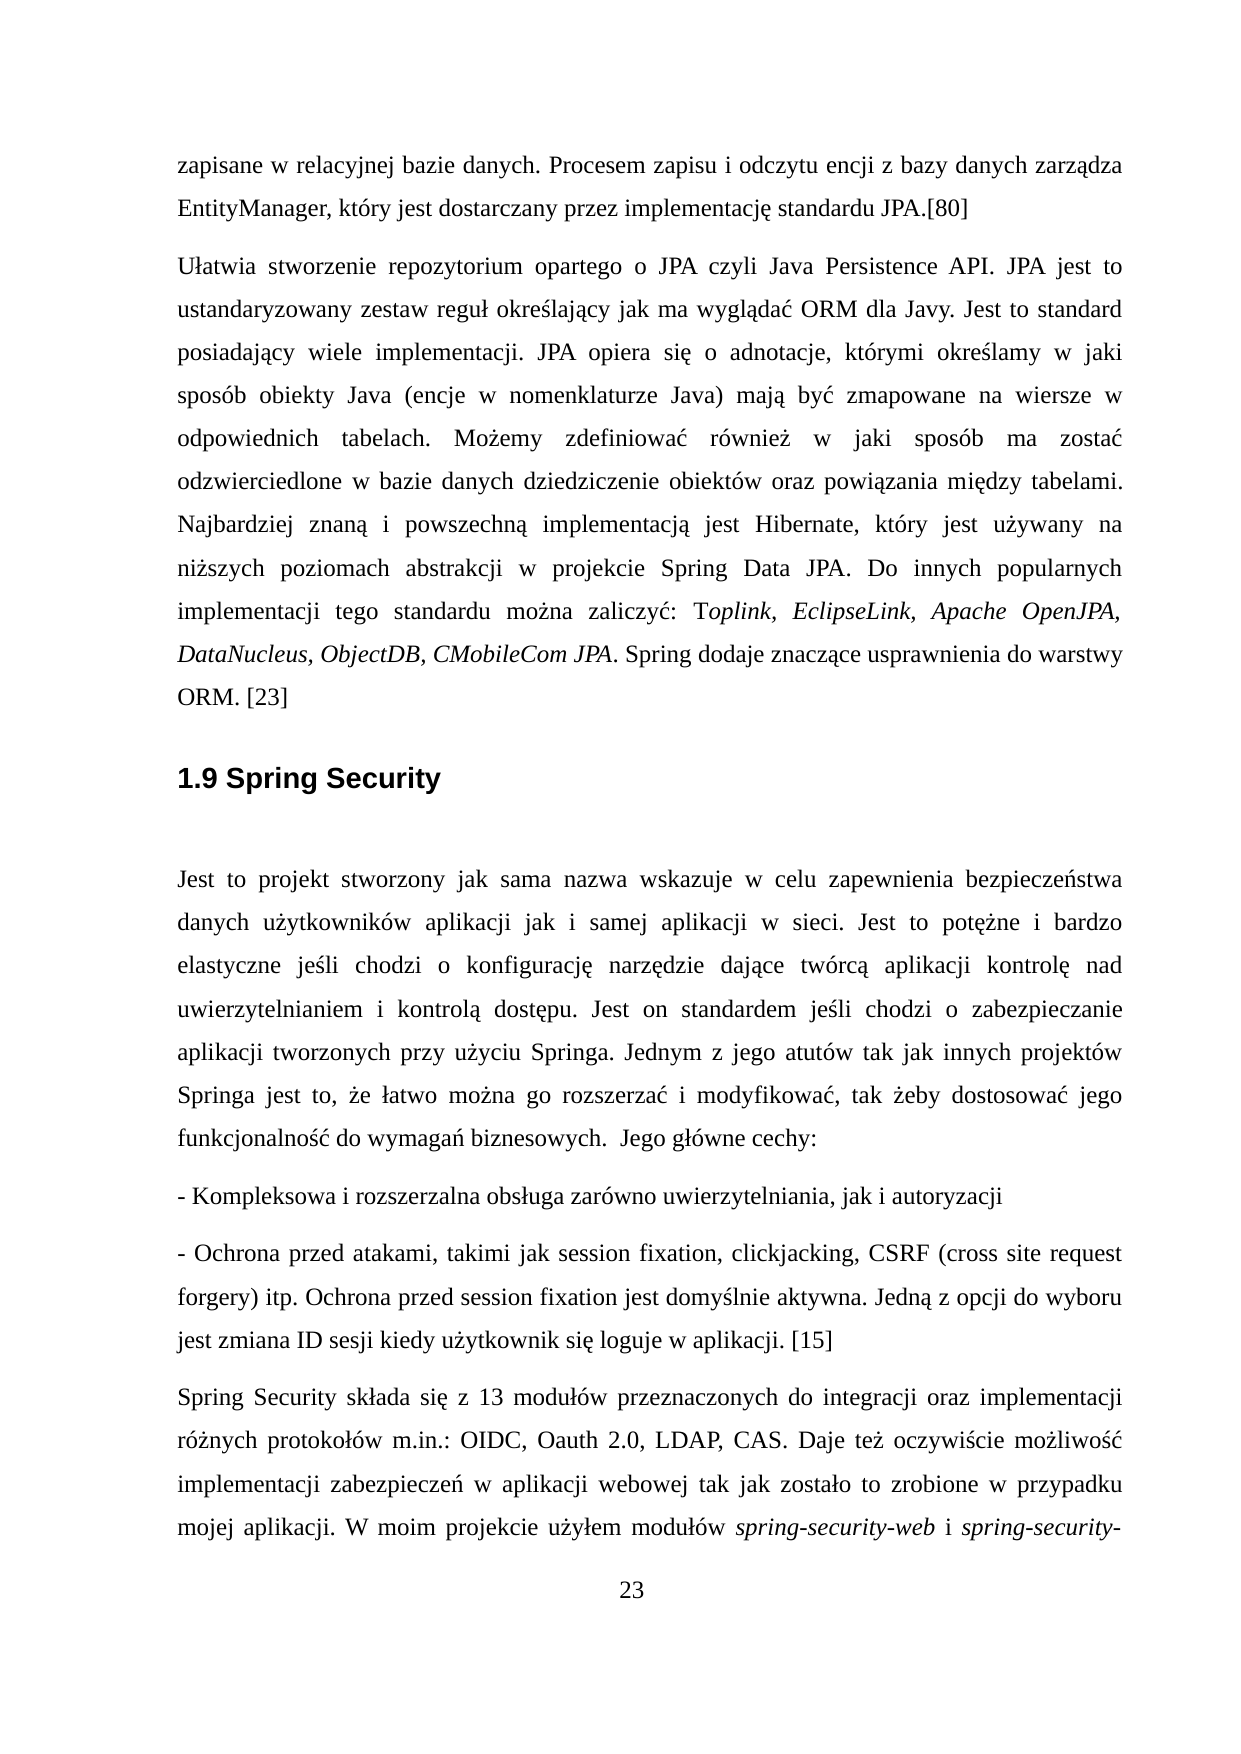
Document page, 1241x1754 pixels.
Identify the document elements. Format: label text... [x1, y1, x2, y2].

text - Kompleksowa i rozszerzalna obsługa zarówno uwierzytelniania, jak i autoryzacji [177, 1181, 1123, 1209]
text zapisane w relacyjnej bazie danych. Procesem zapisu i odczytu encji z bazy danych zarządza EntityManager, który jest dostarczany przez implementację standardu JPA.[80] [177, 150, 1123, 222]
subtitle 1.9 Spring Security [177, 761, 1123, 794]
text Spring Security składa się z 13 modułów przeznaczonych do integracji oraz implementacji różnych protokołów m.in.: OIDC, Oauth 2.0, LDAP, CAS. Daje też oczywiście możliwość implementacji zabezpieczeń w aplikacji webowej tak jak zostało to zrobione w przypadku mojej aplikacji. W moim projekcie użyłem modułów spring-security-web i spring-security- [177, 1382, 1123, 1541]
text Jest to projekt stworzony jak sama nazwa wskazuje w celu zapewnienia bezpieczeństwa danych użytkowników aplikacji jak i samej aplikacji w sieci. Jest to potężne i bardzo elastyczne jeśli chodzi o konfigurację narzędzie dające twórcą aplikacji kontrolę nad uwierzytelnianiem i kontrolą dostępu. Jest on standardem jeśli chodzi o zabezpieczanie aplikacji tworzonych przy użyciu Springa. Jednym z jego atutów tak jak innych projektów Springa jest to, że łatwo można go rozszerzać i modyfikować, tak żeby dostosować jego funkcjonalność do wymagań biznesowych. Jego główne cechy: [177, 864, 1123, 1152]
text - Ochrona przed atakami, takimi jak session fixation, clickjacking, CSRF (cross site request forgery) itp. Ochrona przed session fixation jest domyślnie aktywna. Jedną z opcji do wyboru jest zmiana ID sesji kiedy użytkownik się loguje w aplikacji. [15] [177, 1238, 1123, 1353]
text Ułatwia stworzenie repozytorium opartego o JPA czyli Java Persistence API. JPA jest to ustandaryzowany zestaw reguł określający jak ma wyglądać ORM dla Javy. Jest to standard posiadający wiele implementacji. JPA opiera się o adnotacje, którymi określamy w jaki sposób obiekty Java (encje w nomenklaturze Java) mają być zmapowane na wiersze w odpowiednich tabelach. Możemy zdefiniować również w jaki sposób ma zostać odzwierciedlone w bazie danych dziedziczenie obiektów oraz powiązania między tabelami. Najbardziej znaną i powszechną implementacją jest Hibernate, który jest używany na niższych poziomach abstrakcji w projekcie Spring Data JPA. Do innych popularnych implementacji tego standardu można zaliczyć: Toplink, EclipseLink, Apache OpenJPA, DataNucleus, ObjectDB, CMobileCom JPA. Spring dodaje znaczące usprawnienia do warstwy ORM. [23] [177, 251, 1123, 711]
